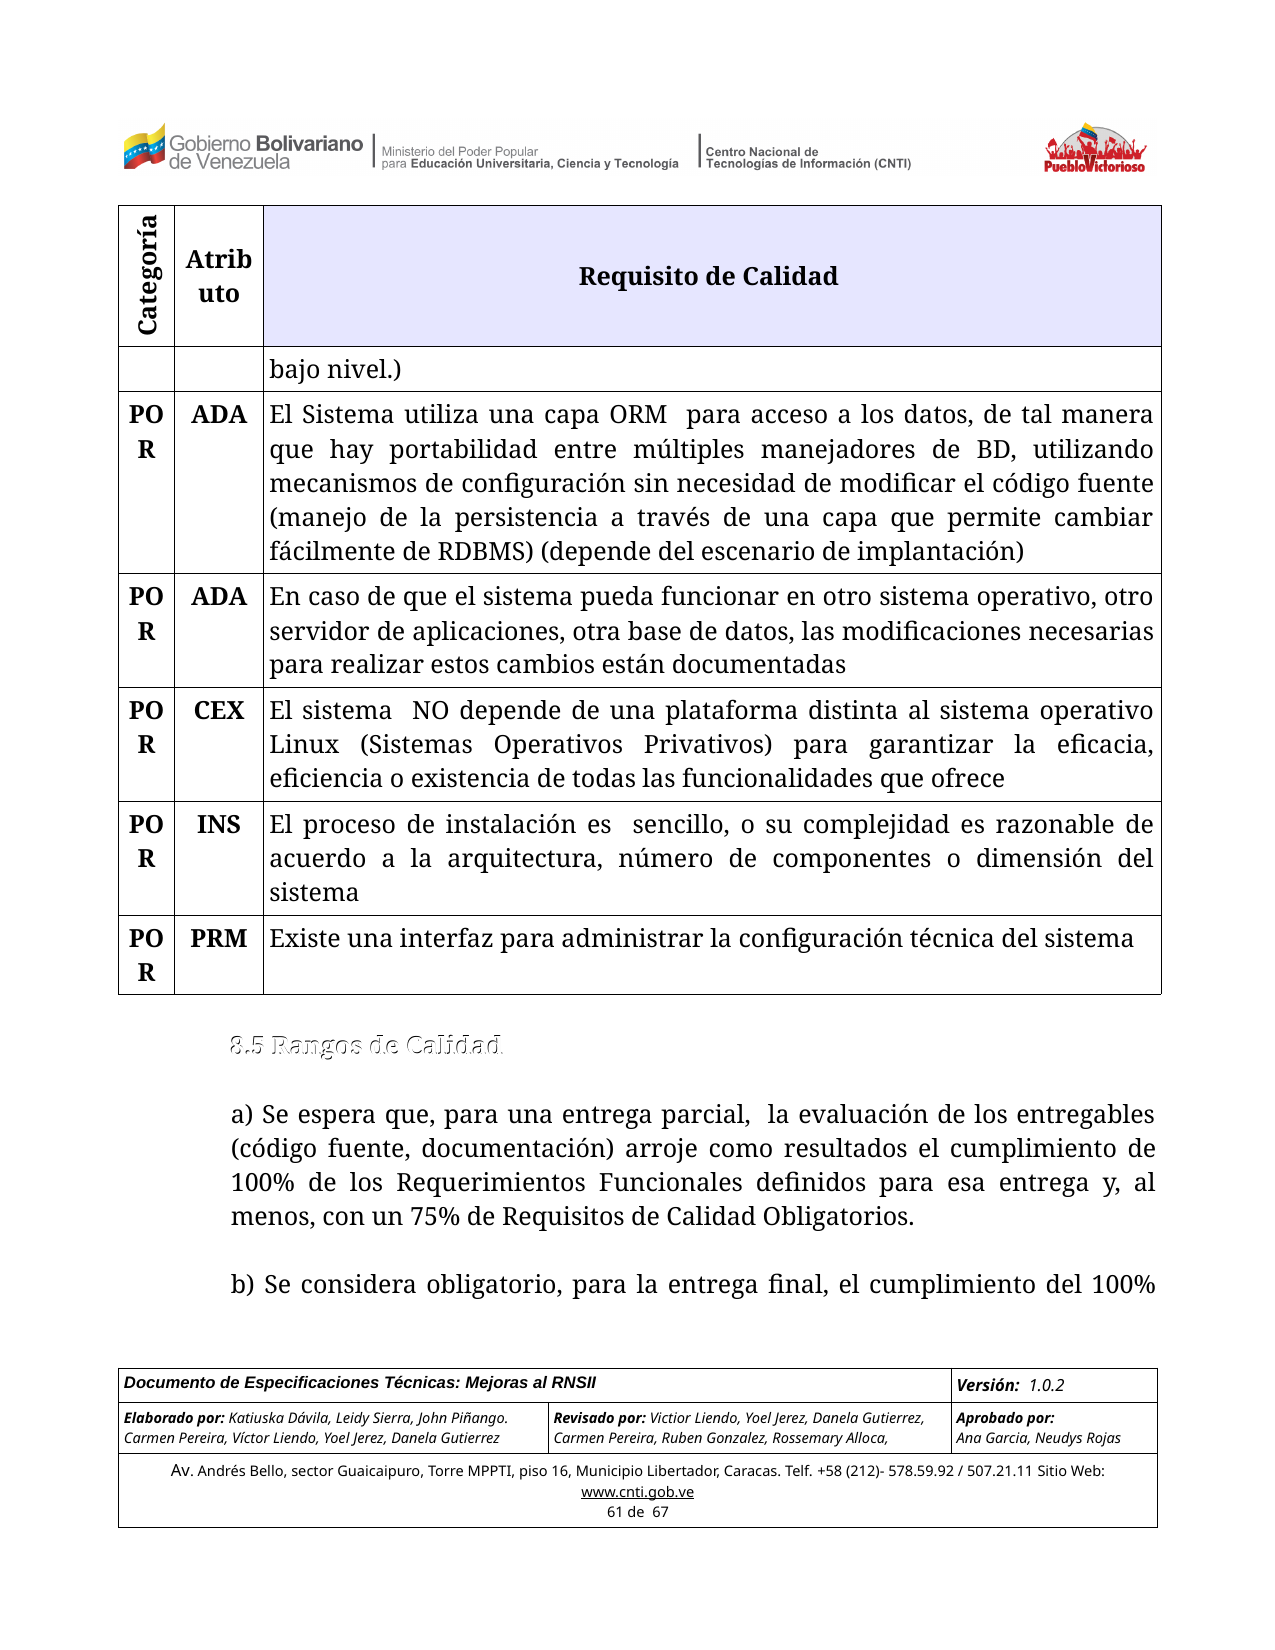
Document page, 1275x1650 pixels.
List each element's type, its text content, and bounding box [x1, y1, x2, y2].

table_header Atributo [175, 206, 263, 346]
table_cell En caso de que el sistema pueda funcionar en otro sistema operativo, otro servidor de aplicaciones, otra base de datos, las modificaciones necesarias para realizar estos cambios están documentadas [264, 574, 1161, 687]
table_cell CEX [175, 688, 263, 801]
table_cell POR [119, 916, 174, 994]
table_cell [175, 347, 263, 391]
picture [118, 118, 1157, 176]
table_cell El Sistema utiliza una capa ORM para acceso a los datos, de tal manera que hay portabilidad entre múltiples manejadores de BD, utilizando mecanismos de configuración sin necesidad de modificar el código fuente (manejo de la persistencia a través de una capa que permite cambiar fácilmente de RDBMS) (depende del escenario de implantación) [264, 392, 1161, 573]
table_cell ADA [175, 574, 263, 687]
list b) Se considera obligatorio, para la entrega final, el cumplimiento del 100% [193, 1267, 1157, 1301]
table_cell El proceso de instalación es sencillo, o su complejidad es razonable de acuerdo a la arquitectura, número de componentes o dimensión del sistema [264, 802, 1161, 914]
table_cell PRM [175, 916, 263, 994]
table_cell POR [119, 392, 174, 573]
table_header Requisito de Calidad [264, 206, 1161, 346]
list 8.5 Rangos de Calidad [193, 1028, 1157, 1062]
table_cell POR [119, 574, 174, 687]
table_cell POR [119, 688, 174, 801]
table_cell bajo nivel.) [264, 347, 1161, 391]
table_cell POR [119, 802, 174, 914]
table_cell El sistema NO depende de una plataforma distinta al sistema operativo Linux (Sistemas Operativos Privativos) para garantizar la eficacia, eficiencia o existencia de todas las funcionalidades que ofrece [264, 688, 1161, 801]
table_cell INS [175, 802, 263, 914]
table_header Categoría [119, 206, 174, 346]
table_cell Existe una interfaz para administrar la configuración técnica del sistema [264, 916, 1161, 994]
table_cell ADA [175, 392, 263, 573]
table_cell [119, 347, 174, 391]
list a) Se espera que, para una entrega parcial, la evaluación de los entregables (código fuente, documentación) arroje como resultados el cumplimiento de 100% de los Requerimientos Funcionales definidos para esa entrega y, al menos, con un 75% de Requisitos de Calidad Obligatorios. [193, 1096, 1157, 1233]
